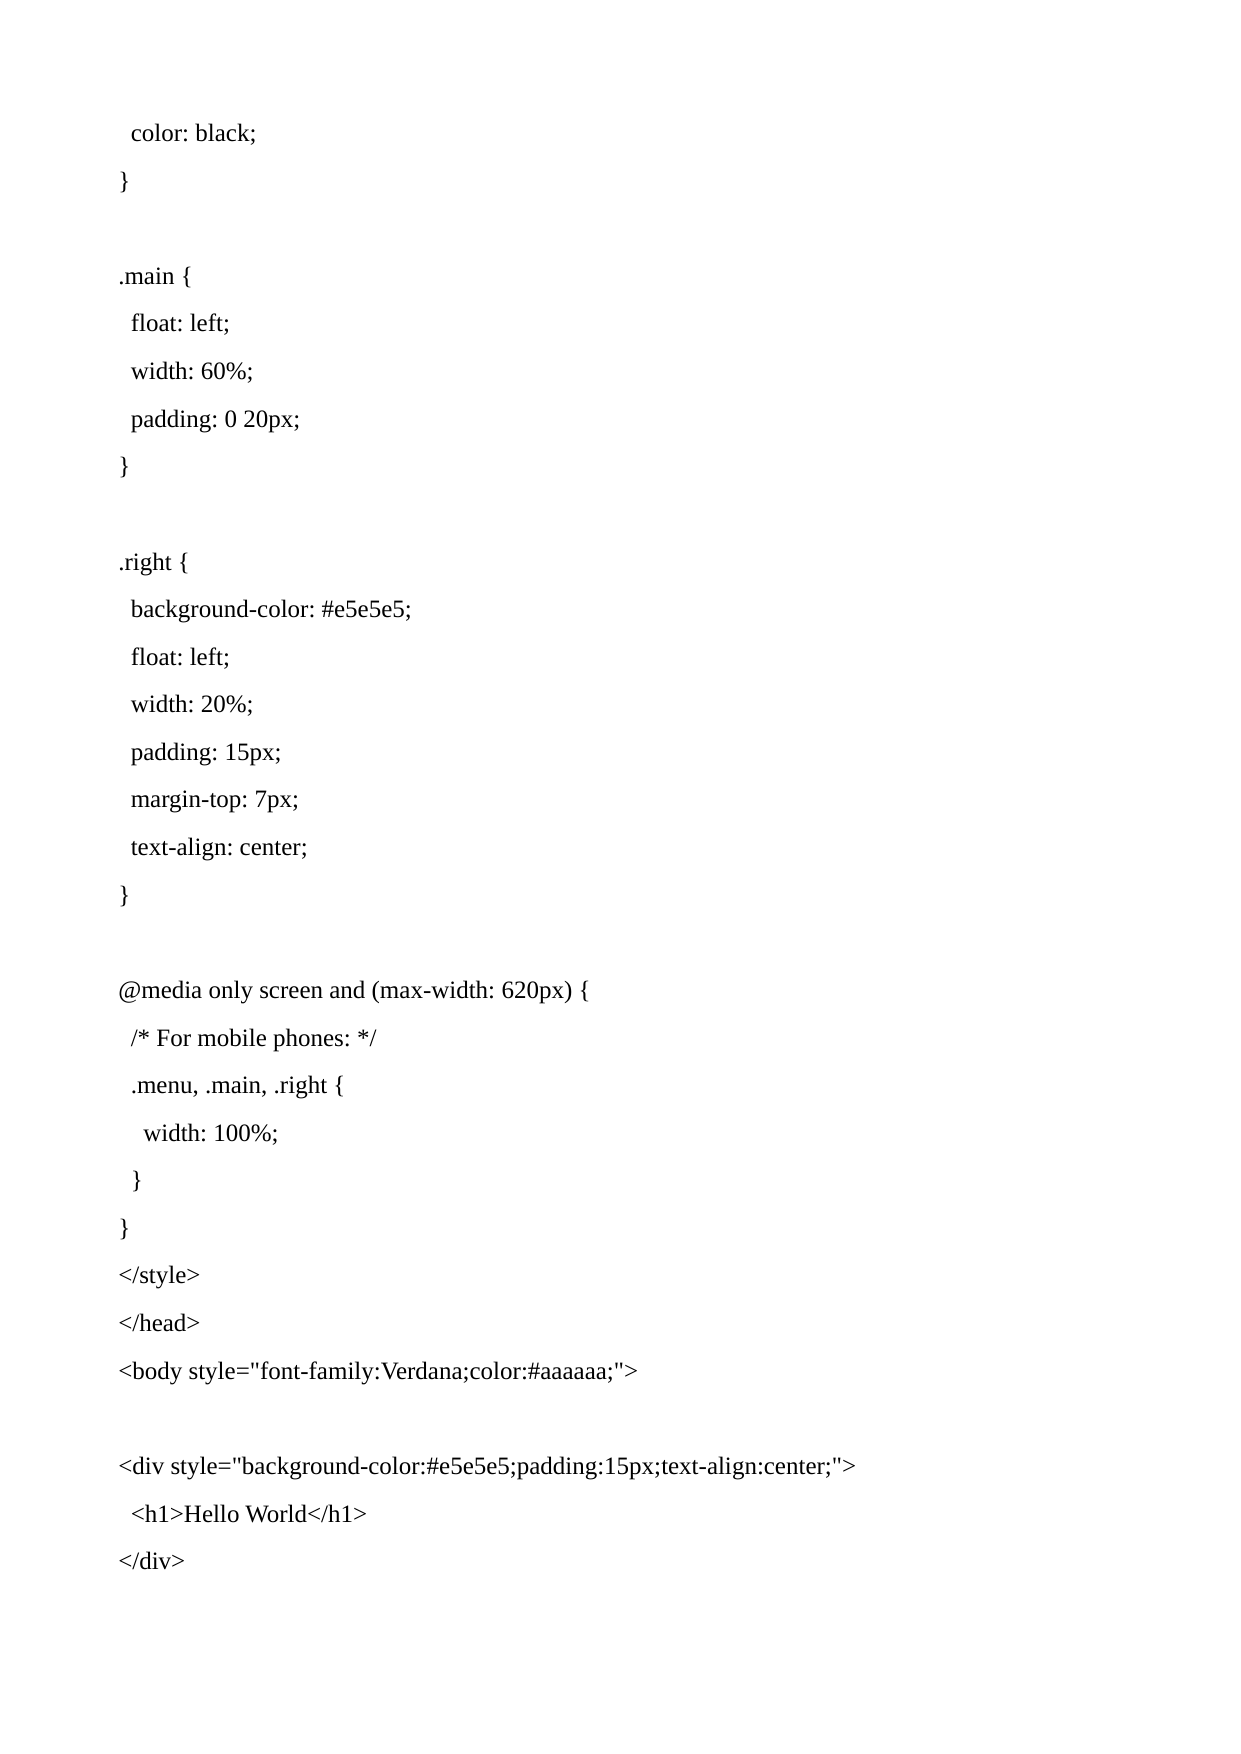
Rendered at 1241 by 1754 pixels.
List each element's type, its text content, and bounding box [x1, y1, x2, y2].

text margin-top: 7px; [118, 784, 1122, 813]
text } [118, 1165, 1122, 1194]
text <div style="background-color:#e5e5e5;padding:15px;text-align:center;"> [118, 1451, 1122, 1480]
text .menu, .main, .right { [118, 1070, 1122, 1099]
text } [118, 166, 1122, 194]
text <body style="font-family:Verdana;color:#aaaaaa;"> [118, 1356, 1122, 1384]
text color: black; [118, 118, 1122, 147]
text float: left; [118, 642, 1122, 671]
text .main { [118, 261, 1122, 290]
text } [118, 1213, 1122, 1242]
text /* For mobile phones: */ [118, 1023, 1122, 1051]
text float: left; [118, 308, 1122, 337]
text background-color: #e5e5e5; [118, 594, 1122, 623]
text } [118, 880, 1122, 908]
text width: 20%; [118, 689, 1122, 718]
text @media only screen and (max-width: 620px) { [118, 975, 1122, 1004]
text width: 100%; [118, 1118, 1122, 1147]
text </div> [118, 1546, 1122, 1575]
text <h1>Hello World</h1> [118, 1499, 1122, 1527]
text text-align: center; [118, 832, 1122, 861]
text } [118, 451, 1122, 480]
text </head> [118, 1308, 1122, 1337]
text .right { [118, 547, 1122, 575]
text padding: 0 20px; [118, 404, 1122, 432]
text width: 60%; [118, 356, 1122, 385]
text </style> [118, 1261, 1122, 1289]
text padding: 15px; [118, 737, 1122, 766]
